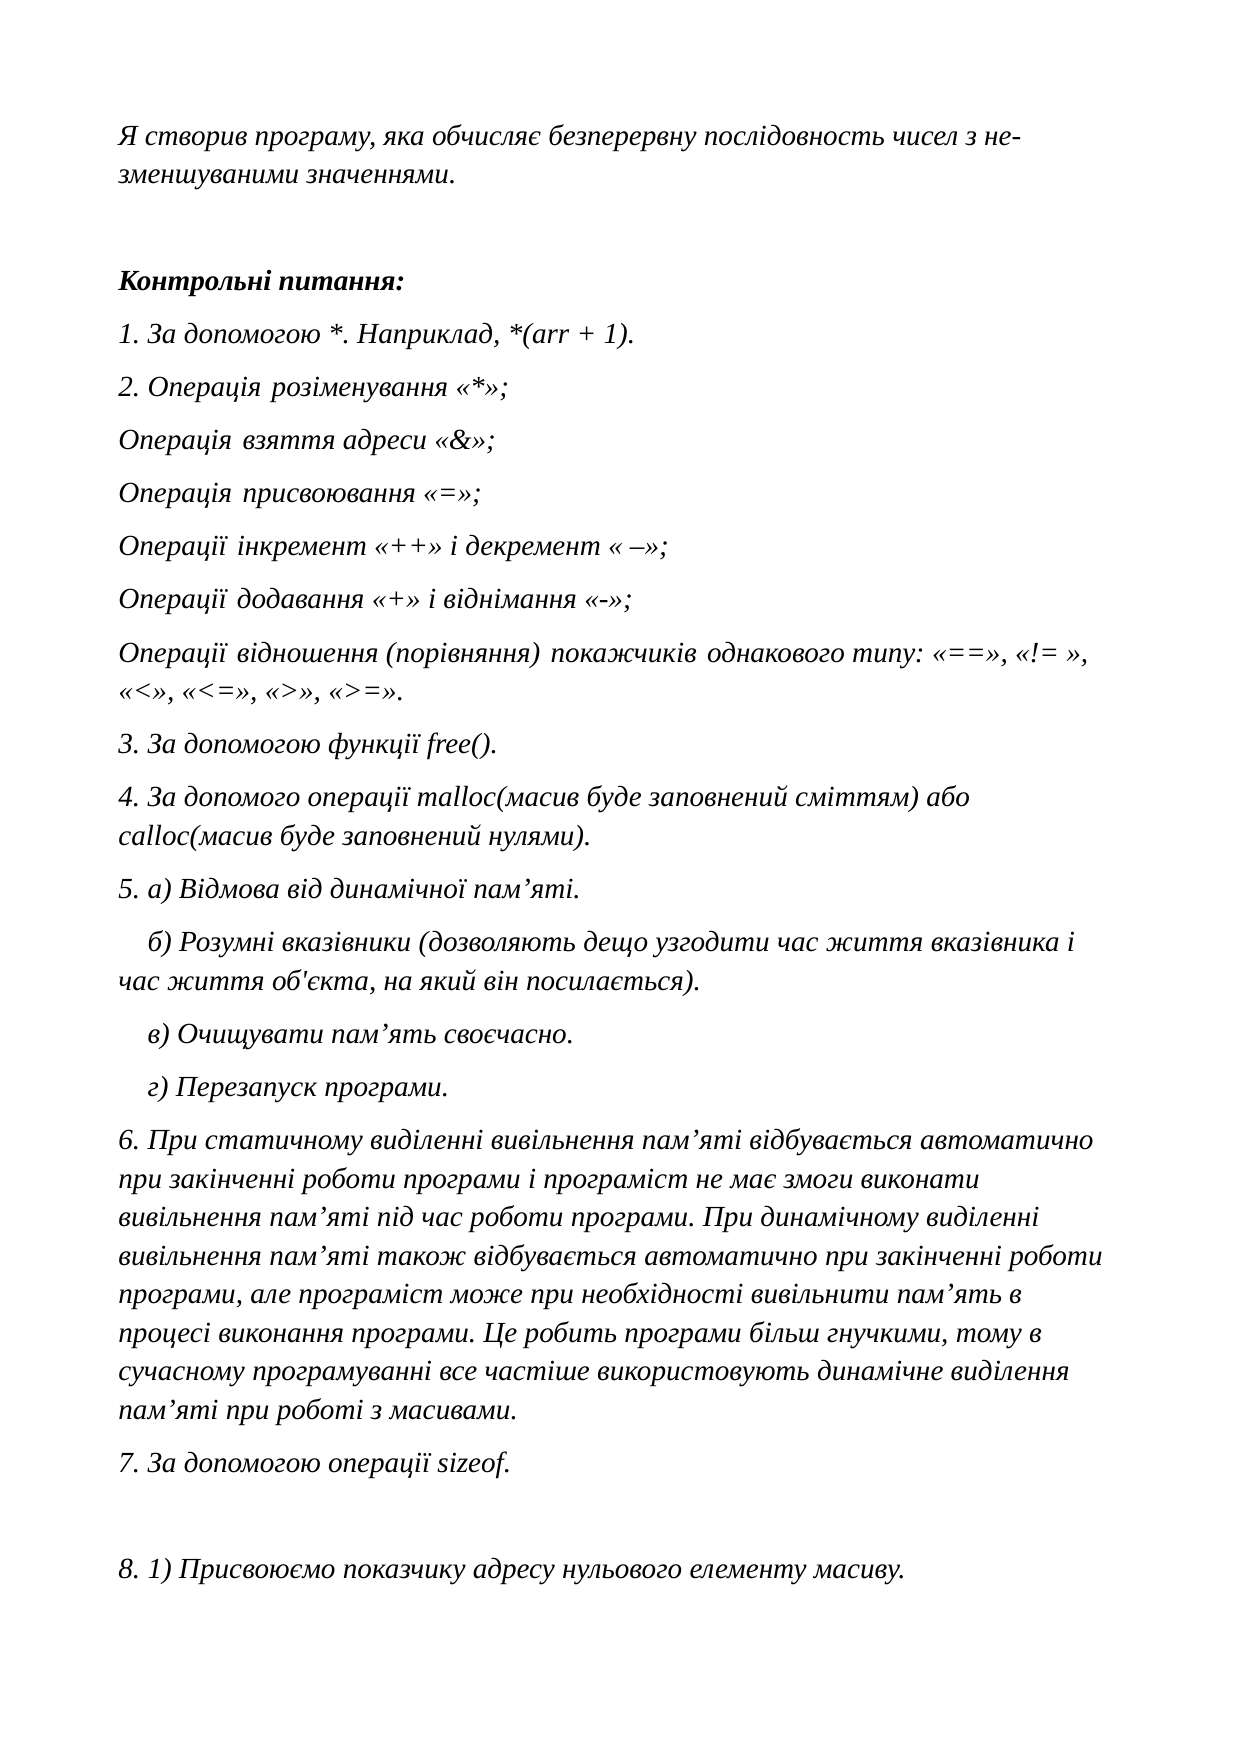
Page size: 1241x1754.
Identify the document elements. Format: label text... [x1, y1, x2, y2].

text 5. а) Відмова від динамічної пам’яті. [118, 871, 1122, 905]
text Операція взяття адреси «&»; [118, 422, 1122, 456]
text Операції відношення (порівняння) покажчиків однакового типу: «==», «!= », «<», «<=», «>», «>=». [118, 635, 1122, 707]
text 4. За допомого операції malloc(масив буде заповнений сміттям) або calloc(масив буде заповнений нулями). [118, 779, 1122, 852]
text б) Розумні вказівники (дозволяють дещо узгодити час життя вказівника і час життя об'єкта, на який він посилається). [118, 924, 1122, 996]
text 1. За допомогою *. Наприклад, *(arr + 1). [118, 316, 1122, 349]
text Контрольні питання: [118, 263, 1122, 296]
text Операції інкремент «++» і декремент « –»; [118, 528, 1122, 562]
text г) Перезапуск програми. [118, 1069, 1122, 1103]
text Я створив програму, яка обчисляє безперервну послідовность чисел з не-зменшуваними значеннями. [118, 118, 1122, 190]
text 6. При статичному виділенні вивільнення пам’яті відбувається автоматично при закінченні роботи програми і програміст не має змоги виконати вивільнення пам’яті під час роботи програми. При динамічному виділенні вивільнення пам’яті також відбувається автоматично при закінченні роботи програми, але програміст може при необхідності вивільнити пам’ять в процесі виконання програми. Це робить програми більш гнучкими, тому в сучасному програмуванні все частіше використовують динамічне виділення пам’яті при роботі з масивами. [118, 1122, 1122, 1426]
text Операція присвоювання «=»; [118, 475, 1122, 509]
text 8. 1) Присвоюємо показчику адресу нульового елементу масиву. [118, 1551, 1122, 1585]
text 7. За допомогою операції sizeof. [118, 1445, 1122, 1479]
text 3. За допомогою функції free(). [118, 726, 1122, 760]
text в) Очищувати пам’ять своєчасно. [118, 1016, 1122, 1049]
text Операції додавання «+» і віднімання «-»; [118, 582, 1122, 615]
text 2. Операція розіменування «*»; [118, 369, 1122, 403]
